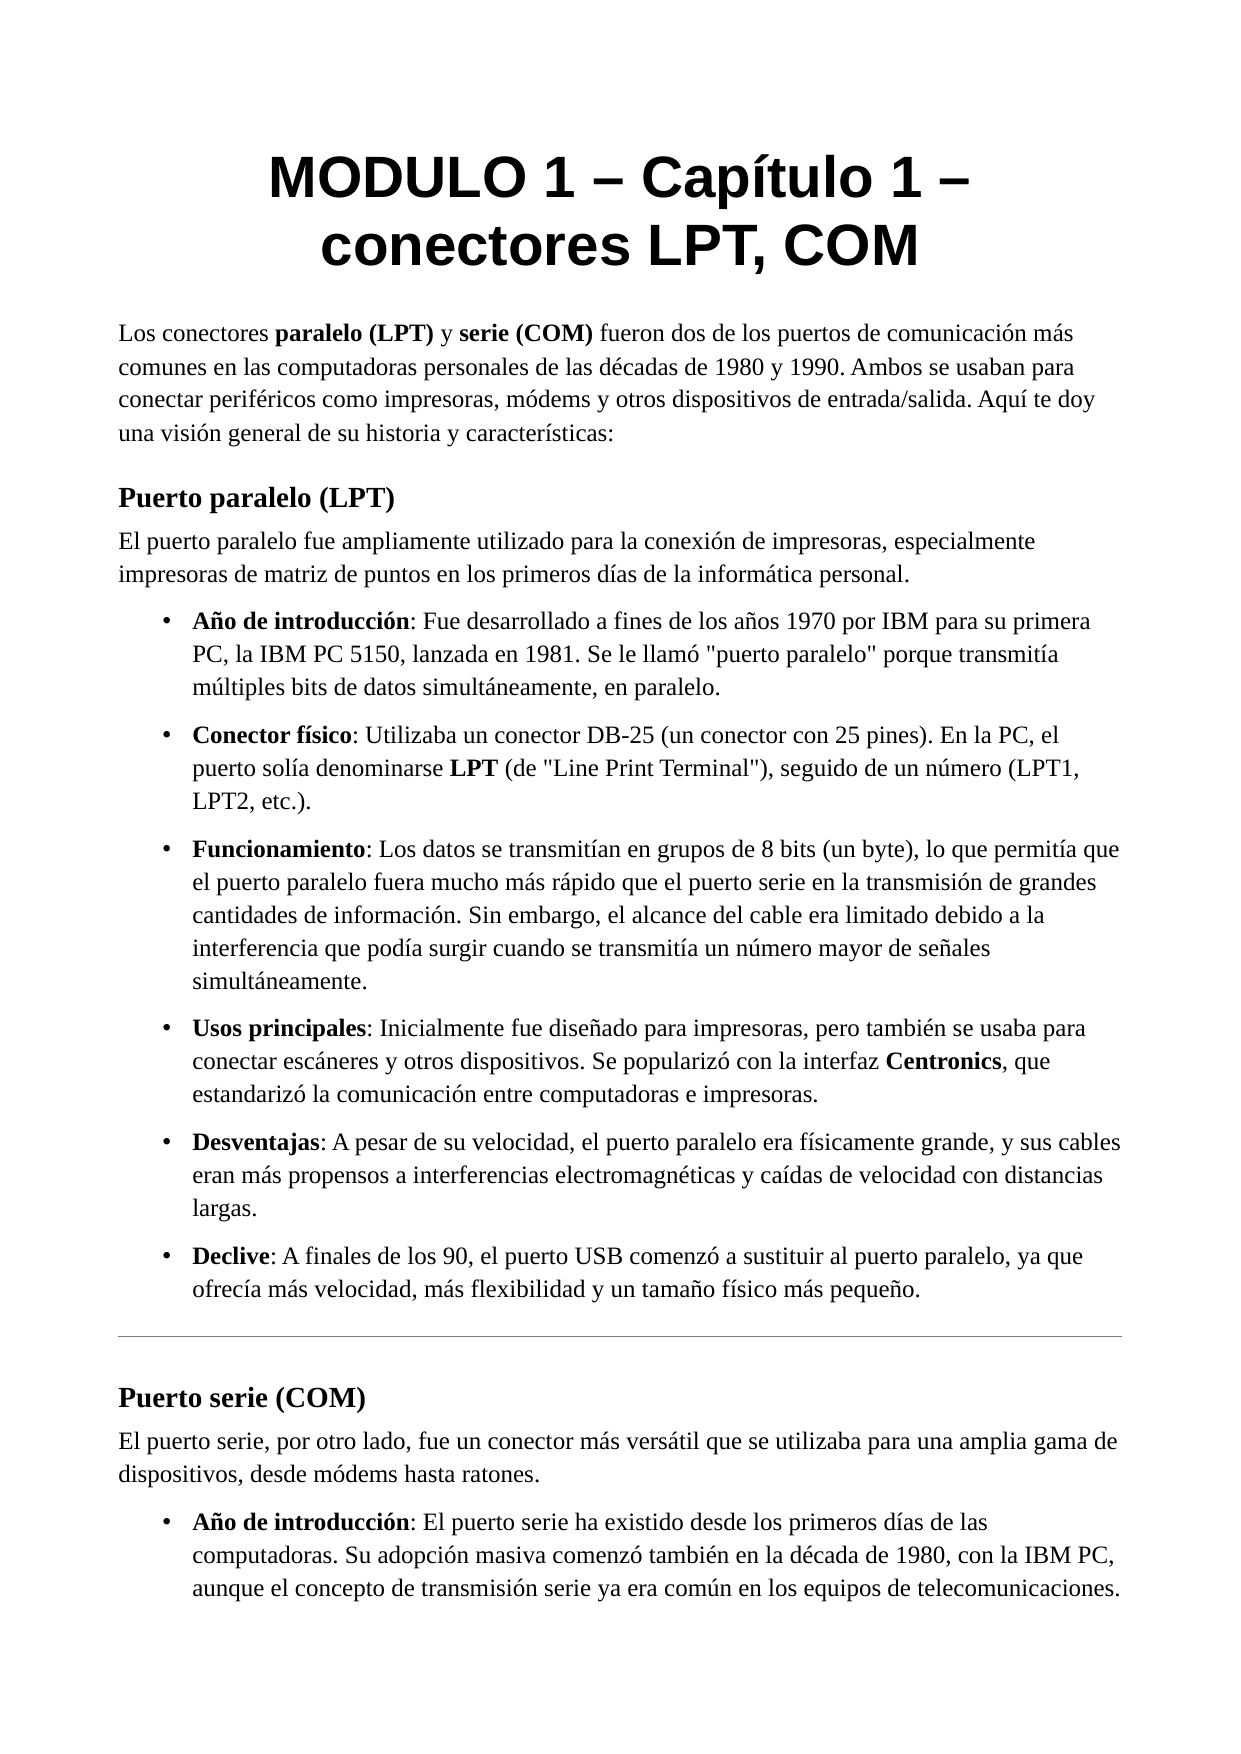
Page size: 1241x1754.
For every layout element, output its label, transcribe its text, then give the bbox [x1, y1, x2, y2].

text Los conectores paralelo (LPT) y serie (COM) fueron dos de los puertos de comunicación más comunes en las computadoras personales de las décadas de 1980 y 1990. Ambos se usaban para conectar periféricos como impresoras, módems y otros dispositivos de entrada/salida. Aquí te doy una visión general de su historia y características: [118, 318, 1122, 446]
list Conector físico: Utilizaba un conector DB-25 (un conector con 25 pines). En la PC, el puerto solía denominarse LPT (de "Line Print Terminal"), seguido de un número (LPT1, LPT2, etc.). [162, 720, 1122, 815]
list Funcionamiento: Los datos se transmitían en grupos de 8 bits (un byte), lo que permitía que el puerto paralelo fuera mucho más rápido que el puerto serie en la transmisión de grandes cantidades de información. Sin embargo, el alcance del cable era limitado debido a la interferencia que podía surgir cuando se transmitía un número mayor de señales simultáneamente. [162, 834, 1122, 994]
title MODULO 1 – Capítulo 1 – conectores LPT, COM [118, 143, 1122, 277]
list Año de introducción: Fue desarrollado a fines de los años 1970 por IBM para su primera PC, la IBM PC 5150, lanzada en 1981. Se le llamó "puerto paralelo" porque transmitía múltiples bits de datos simultáneamente, en paralelo. [162, 606, 1122, 701]
list Desventajas: A pesar de su velocidad, el puerto paralelo era físicamente grande, y sus cables eran más propensos a interferencias electromagnéticas y caídas de velocidad con distancias largas. [162, 1127, 1122, 1222]
subtitle Puerto paralelo (LPT) [118, 480, 1122, 513]
list Usos principales: Inicialmente fue diseñado para impresoras, pero también se usaba para conectar escáneres y otros dispositivos. Se popularizó con la interfaz Centronics, que estandarizó la comunicación entre computadoras e impresoras. [162, 1013, 1122, 1108]
subtitle Puerto serie (COM) [118, 1380, 1122, 1414]
text El puerto serie, por otro lado, fue un conector más versátil que se utilizaba para una amplia gama de dispositivos, desde módems hasta ratones. [118, 1426, 1122, 1488]
list Año de introducción: El puerto serie ha existido desde los primeros días de las computadoras. Su adopción masiva comenzó también en la década de 1980, con la IBM PC, aunque el concepto de transmisión serie ya era común en los equipos de telecomunicaciones. [162, 1507, 1122, 1602]
text El puerto paralelo fue ampliamente utilizado para la conexión de impresoras, especialmente impresoras de matriz de puntos en los primeros días de la informática personal. [118, 526, 1122, 588]
list Declive: A finales de los 90, el puerto USB comenzó a sustituir al puerto paralelo, ya que ofrecía más velocidad, más flexibilidad y un tamaño físico más pequeño. [162, 1241, 1122, 1302]
